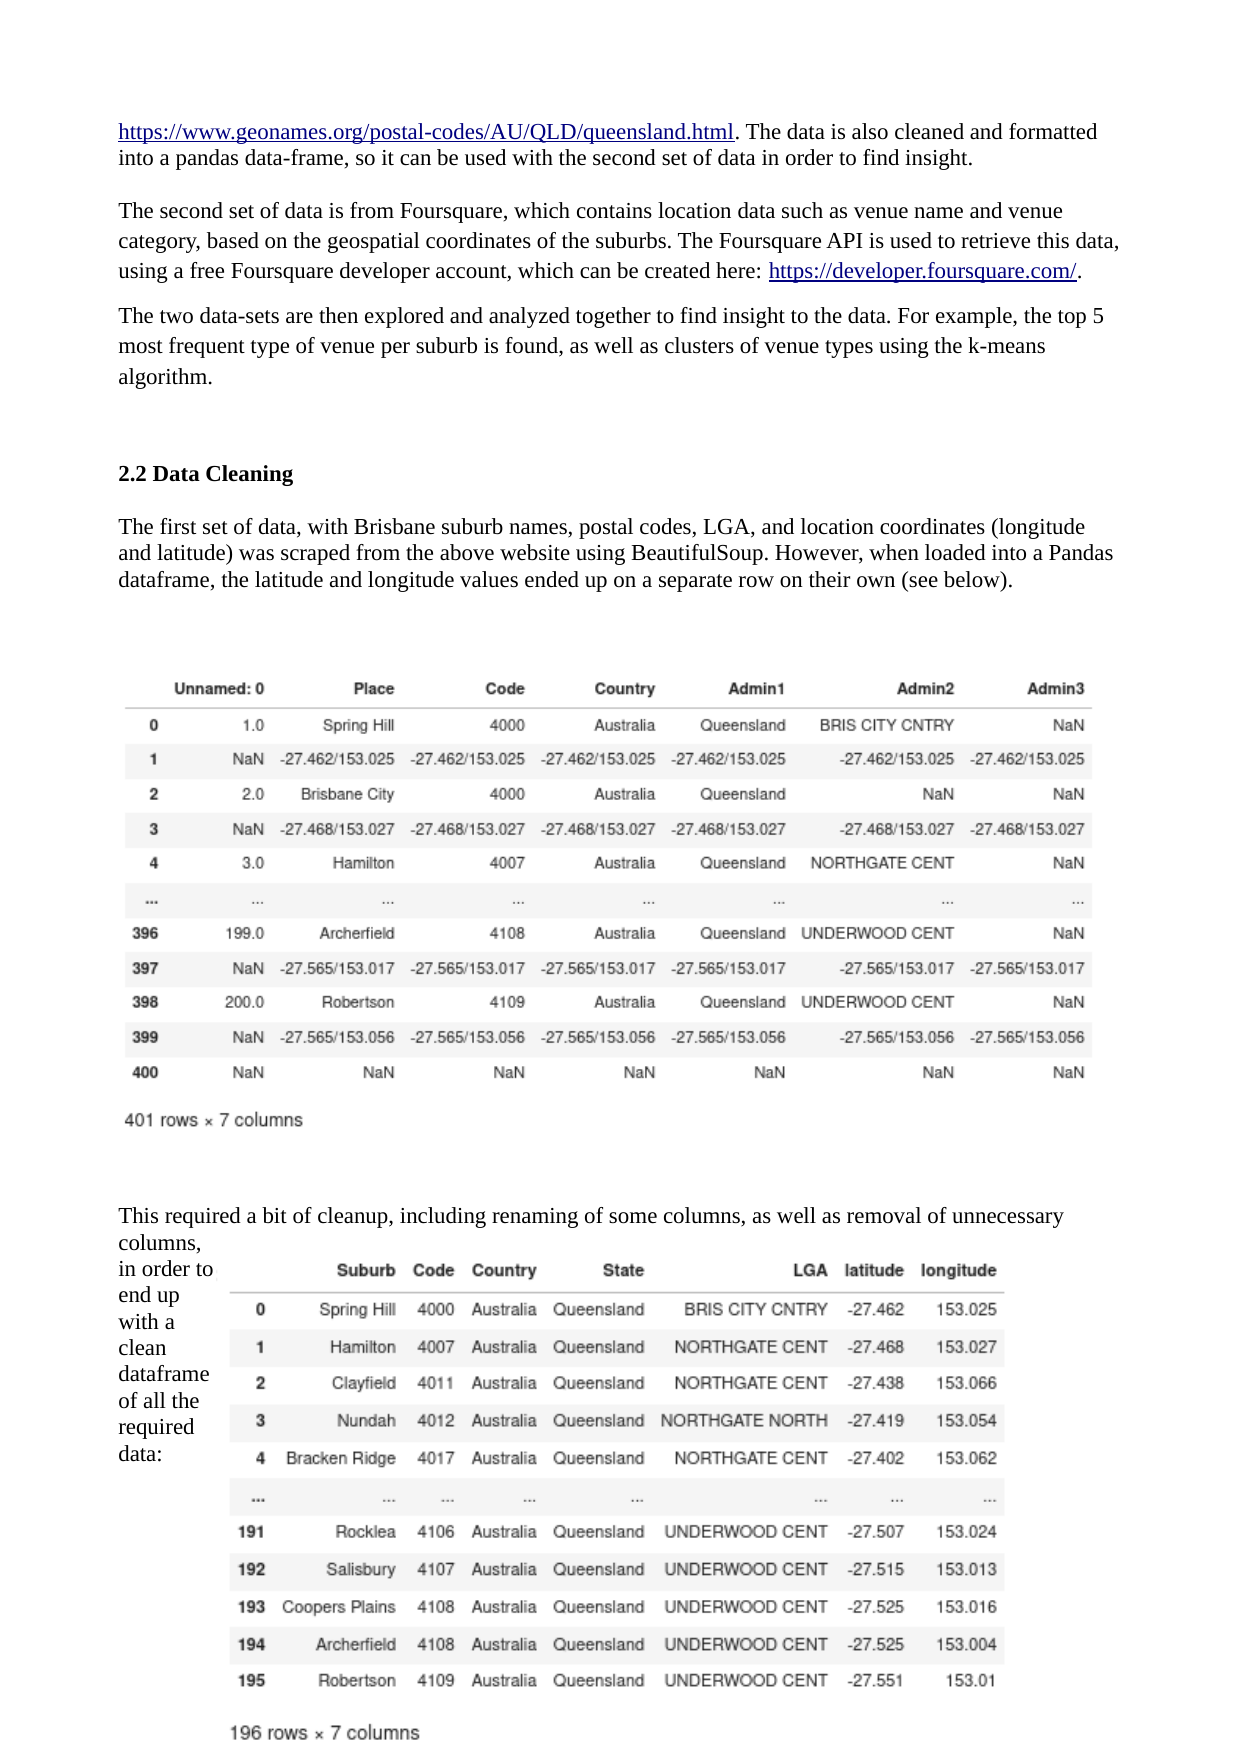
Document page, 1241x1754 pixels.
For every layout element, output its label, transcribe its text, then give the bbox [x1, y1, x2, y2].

text 2.2 Data Cleaning [118, 460, 1122, 487]
text https://www.geonames.org/postal-codes/AU/QLD/queensland.html. The data is also cleaned and formatted into a pandas data-frame, so it can be used with the second set of data in order to find insight. [118, 118, 1122, 171]
picture [216, 1253, 1024, 1754]
text The two data-sets are then explored and analyzed together to find insight to the data. For example, the top 5 most frequent type of venue per suburb is found, as well as clusters of venue types using the k-means algorithm. [118, 302, 1122, 389]
text This required a bit of cleanup, including renaming of some columns, as well as removal of unnecessary columns, in order to end up with a clean dataframe of all the required data: [118, 1202, 1122, 1466]
picture [118, 671, 1123, 1150]
text The second set of data is from Foursquare, which contains location data such as venue name and venue category, based on the geospatial coordinates of the suburbs. The Foursquare API is used to retrieve this data, using a free Foursquare developer account, which can be created here: https://developer.foursquare.com/. [118, 197, 1122, 284]
text The first set of data, with Brisbane suburb names, postal codes, LGA, and location coordinates (longitude and latitude) was scraped from the above website using BeautifulSoup. However, when loaded into a Pandas dataframe, the latitude and longitude values ended up on a separate row on their own (see below). [118, 513, 1122, 592]
